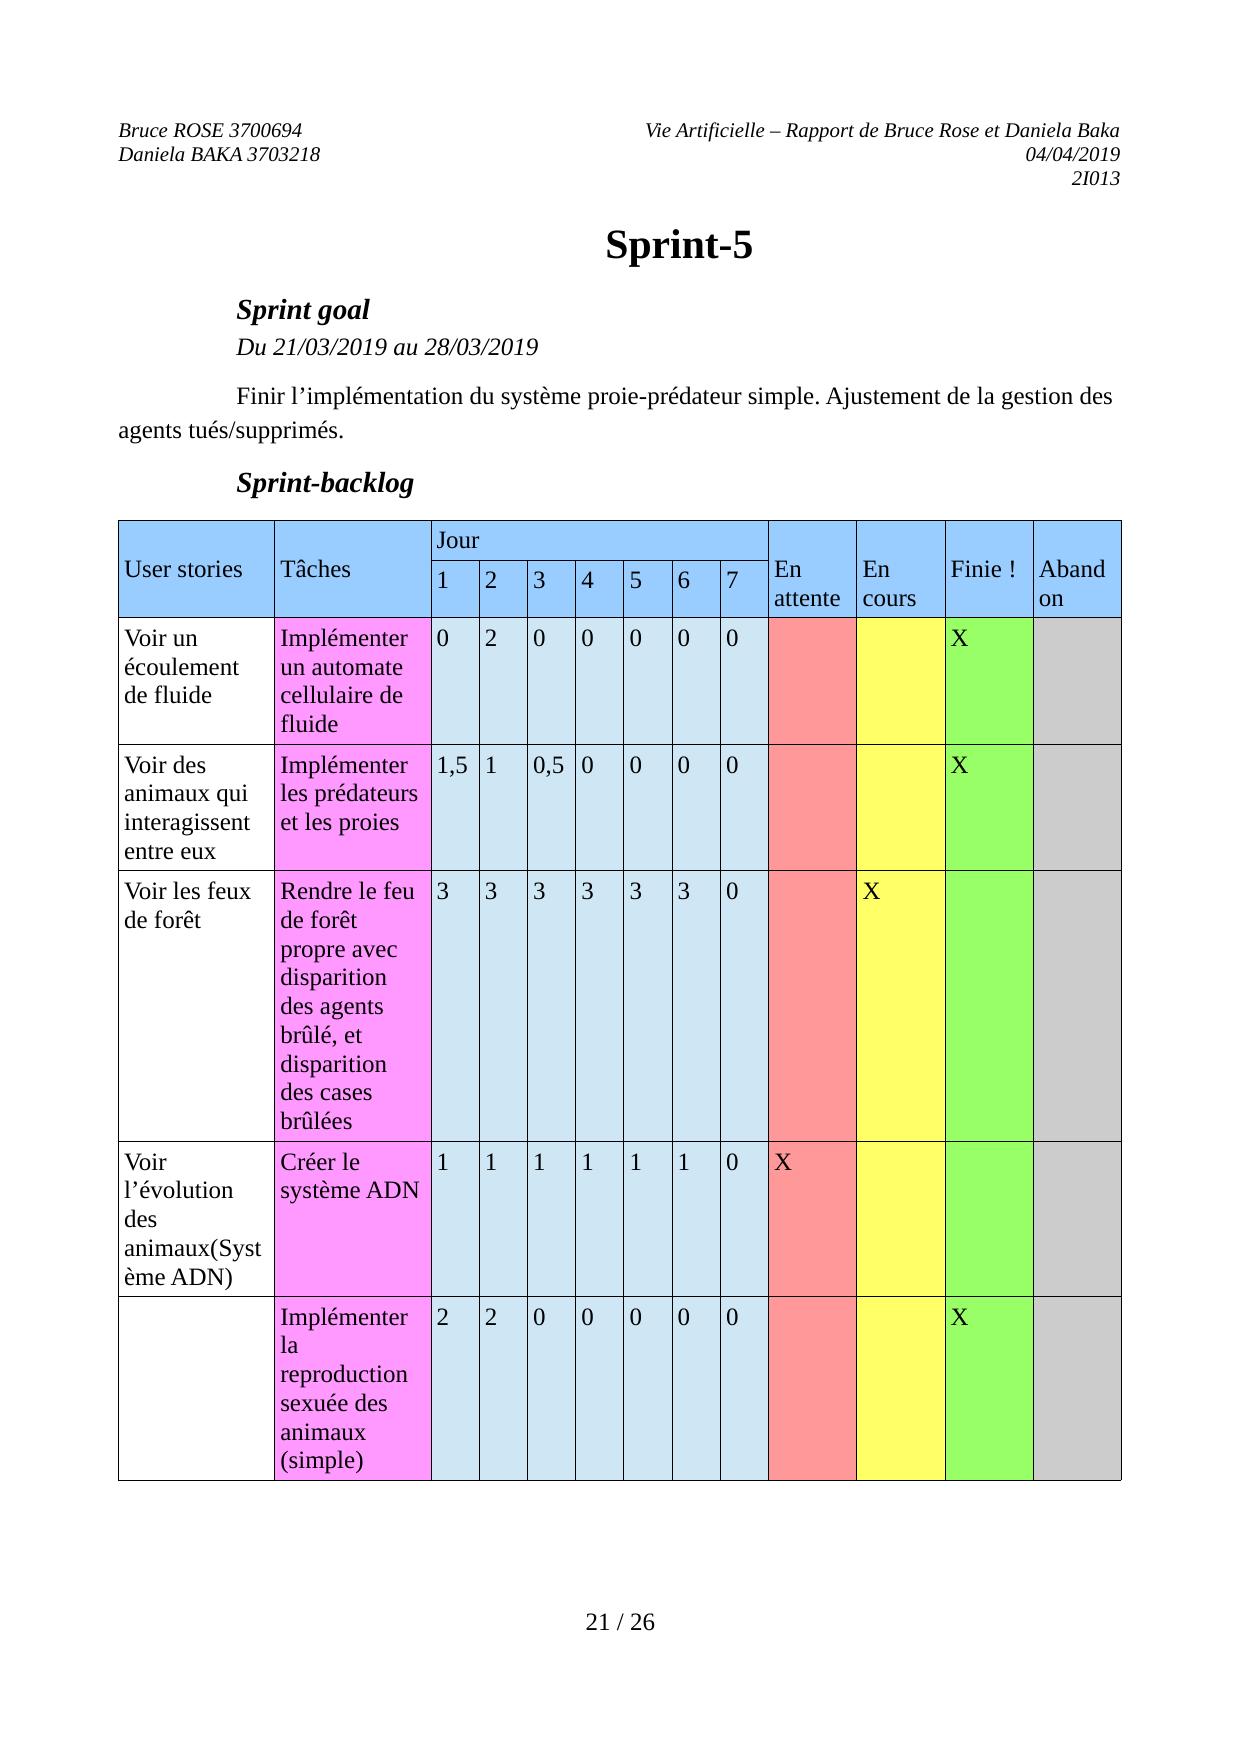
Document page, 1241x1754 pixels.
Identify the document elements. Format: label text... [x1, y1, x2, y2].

table_cell 3 [528, 561, 575, 617]
table_cell Créer le système ADN [275, 1142, 431, 1296]
text Sprint-5 [118, 220, 1122, 268]
table_cell X [946, 745, 1033, 870]
table_cell X [769, 1142, 856, 1296]
table_cell [769, 1297, 856, 1480]
table_cell 0 [432, 618, 479, 744]
text Du 21/03/2019 au 28/03/2019 [118, 332, 1122, 361]
table_cell 0 [673, 618, 720, 744]
text Sprint-backlog [118, 465, 1122, 498]
table_cell 7 [721, 561, 768, 617]
table_cell 2 [480, 561, 527, 617]
table_cell 1 [480, 745, 527, 870]
table_cell 3 [673, 871, 720, 1141]
table_cell [769, 871, 856, 1141]
table_cell Implémenter la reproduction sexuée des animaux (simple) [275, 1297, 431, 1480]
table_cell X [857, 871, 945, 1141]
table_cell X [946, 618, 1033, 744]
table_cell 0 [576, 618, 623, 744]
table_cell 0,5 [528, 745, 575, 870]
table_header En attente [769, 521, 856, 617]
table_header Finie ! [946, 521, 1033, 617]
table_cell 6 [673, 561, 720, 617]
table_cell [857, 618, 945, 744]
table_cell 0 [576, 745, 623, 870]
table_cell 0 [673, 1297, 720, 1480]
table_header Abandon [1034, 521, 1121, 617]
table_cell Rendre le feu de forêt propre avec disparition des agents brûlé, et disparition des cases brûlées [275, 871, 431, 1141]
table_cell 1 [432, 1142, 479, 1296]
table_cell 0 [624, 1297, 672, 1480]
table_cell 1,5 [432, 745, 479, 870]
table_cell [1034, 871, 1121, 1141]
table_cell 3 [528, 871, 575, 1141]
table_cell 1 [576, 1142, 623, 1296]
table_cell 1 [673, 1142, 720, 1296]
table_cell 3 [576, 871, 623, 1141]
table_cell 0 [528, 1297, 575, 1480]
table_cell [1034, 618, 1121, 744]
table_cell Voir un écoulement de fluide [119, 618, 274, 744]
table_cell 0 [576, 1297, 623, 1480]
table_cell 0 [624, 745, 672, 870]
table_cell [769, 618, 856, 744]
table_cell 2 [480, 1297, 527, 1480]
table_cell 1 [624, 1142, 672, 1296]
table_cell [857, 745, 945, 870]
table_cell 0 [721, 871, 768, 1141]
table_header En cours [857, 521, 945, 617]
table_cell [1034, 1142, 1121, 1296]
table_cell [769, 745, 856, 870]
table_cell X [946, 1297, 1033, 1480]
text Sprint goal [118, 292, 1122, 325]
table_cell 1 [528, 1142, 575, 1296]
table_cell 0 [528, 618, 575, 744]
table_cell [946, 1142, 1033, 1296]
table_cell [119, 1297, 274, 1480]
table_cell 0 [673, 745, 720, 870]
table_cell [946, 871, 1033, 1141]
table_cell Voir les feux de forêt [119, 871, 274, 1141]
table_header Tâches [275, 521, 431, 617]
table_cell 0 [624, 618, 672, 744]
table_cell Voir des animaux qui interagissent entre eux [119, 745, 274, 870]
table_cell 2 [480, 618, 527, 744]
table_cell [857, 1297, 945, 1480]
table_cell 0 [721, 1142, 768, 1296]
table_header User stories [119, 521, 274, 617]
table_cell 0 [721, 1297, 768, 1480]
table_cell 1 [432, 561, 479, 617]
table_cell 3 [624, 871, 672, 1141]
table_cell 5 [624, 561, 672, 617]
table_cell [1034, 745, 1121, 870]
text Finir l’implémentation du système proie-prédateur simple. Ajustement de la gestion des agents tués/supprimés. [118, 381, 1122, 444]
table_cell [1034, 1297, 1121, 1480]
table_cell 0 [721, 745, 768, 870]
table_cell Implémenter les prédateurs et les proies [275, 745, 431, 870]
table_cell [857, 1142, 945, 1296]
table_cell 2 [432, 1297, 479, 1480]
table_header Jour [432, 521, 768, 560]
table_cell Implémenter un automate cellulaire de fluide [275, 618, 431, 744]
table_cell 3 [480, 871, 527, 1141]
table_cell Voir l’évolution des animaux(Système ADN) [119, 1142, 274, 1296]
table_cell 3 [432, 871, 479, 1141]
table_cell 4 [576, 561, 623, 617]
table_cell 1 [480, 1142, 527, 1296]
table_cell 0 [721, 618, 768, 744]
